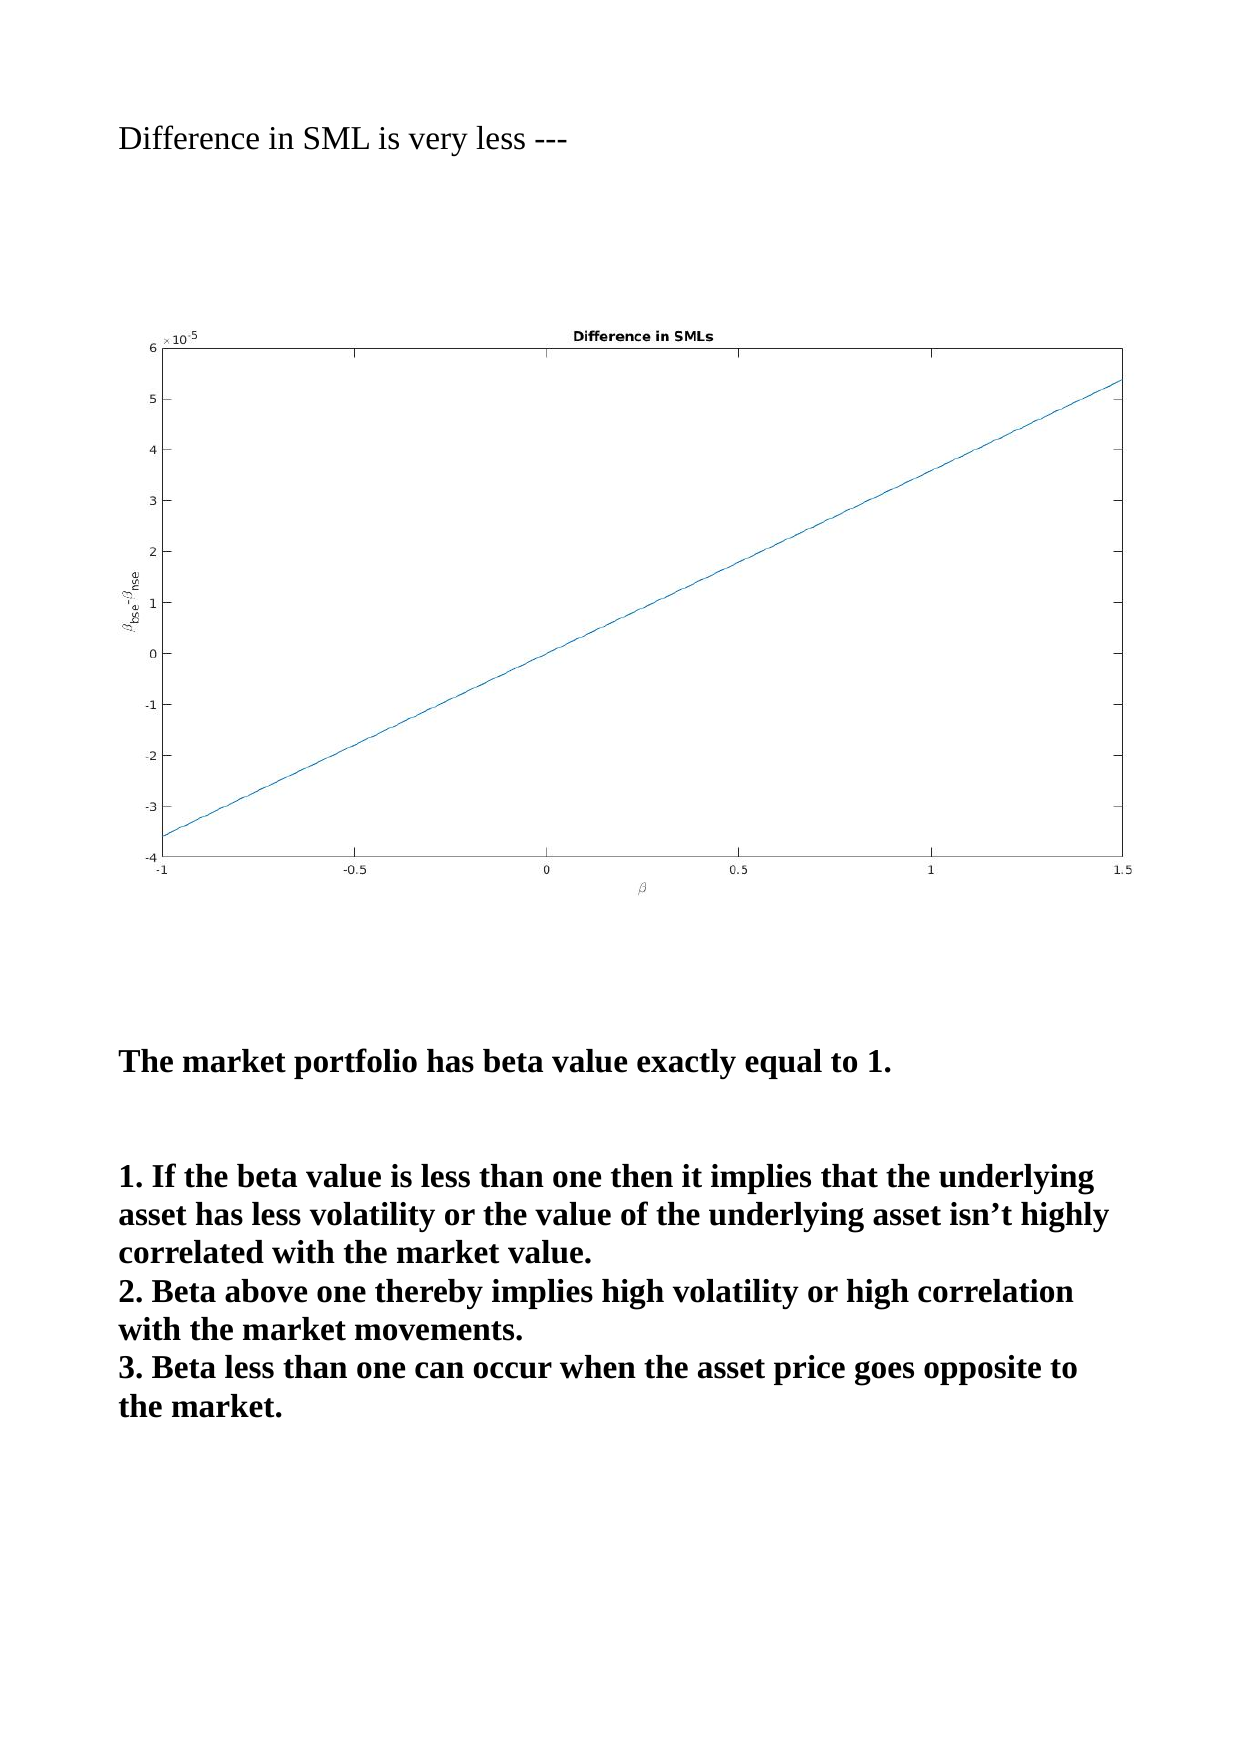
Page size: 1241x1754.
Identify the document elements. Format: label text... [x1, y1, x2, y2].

text The market portfolio has beta value exactly equal to 1. [118, 1041, 1122, 1079]
picture [0, 300, 1241, 926]
text 3. Beta less than one can occur when the asset price goes opposite to the market. [118, 1347, 1122, 1424]
text Difference in SML is very less --- [118, 118, 1122, 156]
text 1. If the beta value is less than one then it implies that the underlying asset has less volatility or the value of the underlying asset isn’t highly correlated with the market value. [118, 1156, 1122, 1271]
text 2. Beta above one thereby implies high volatility or high correlation with the market movements. [118, 1271, 1122, 1347]
